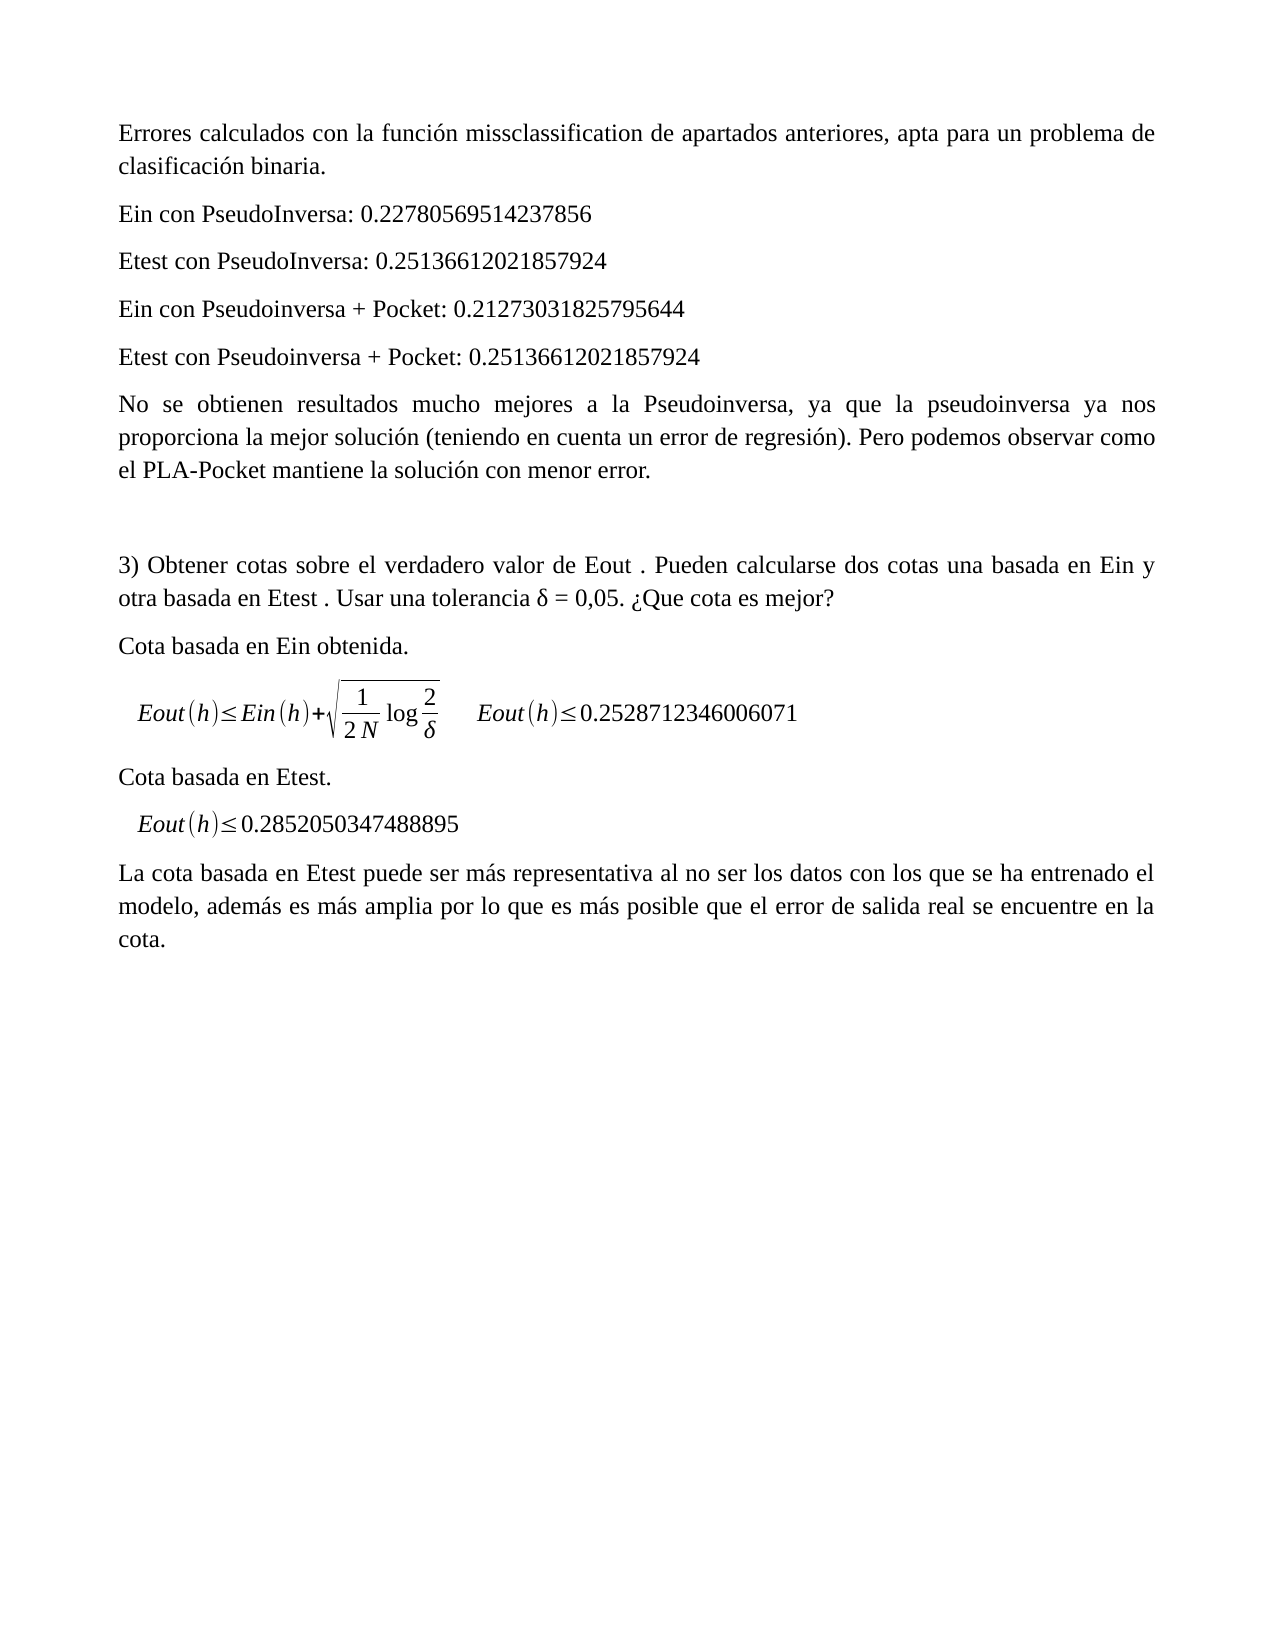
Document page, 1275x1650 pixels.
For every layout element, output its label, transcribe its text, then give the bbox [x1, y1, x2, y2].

text Cota basada en Ein obtenida. [118, 631, 1157, 660]
text Etest con PseudoInversa: 0.25136612021857924 [118, 246, 1157, 275]
text La cota basada en Etest puede ser más representativa al no ser los datos con los que se ha entrenado el modelo, además es más amplia por lo que es más posible que el error de salida real se encuentre en la cota. [118, 858, 1157, 953]
text Errores calculados con la función missclassification de apartados anteriores, apta para un problema de clasificación binaria. [118, 118, 1157, 180]
text Ein con PseudoInversa: 0.22780569514237856 [118, 199, 1157, 227]
text Etest con Pseudoinversa + Pocket: 0.25136612021857924 [118, 342, 1157, 370]
text Cota basada en Etest. [118, 762, 1157, 790]
text Ein con Pseudoinversa + Pocket: 0.21273031825795644 [118, 294, 1157, 323]
text No se obtienen resultados mucho mejores a la Pseudoinversa, ya que la pseudoinversa ya nos proporciona la mejor solución (teniendo en cuenta un error de regresión). Pero podemos observar como el PLA-Pocket mantiene la solución con menor error. [118, 389, 1157, 484]
text 3) Obtener cotas sobre el verdadero valor de Eout . Pueden calcularse dos cotas una basada en Ein y otra basada en Etest . Usar una tolerancia δ = 0,05. ¿Que cota es mejor? [118, 550, 1157, 612]
